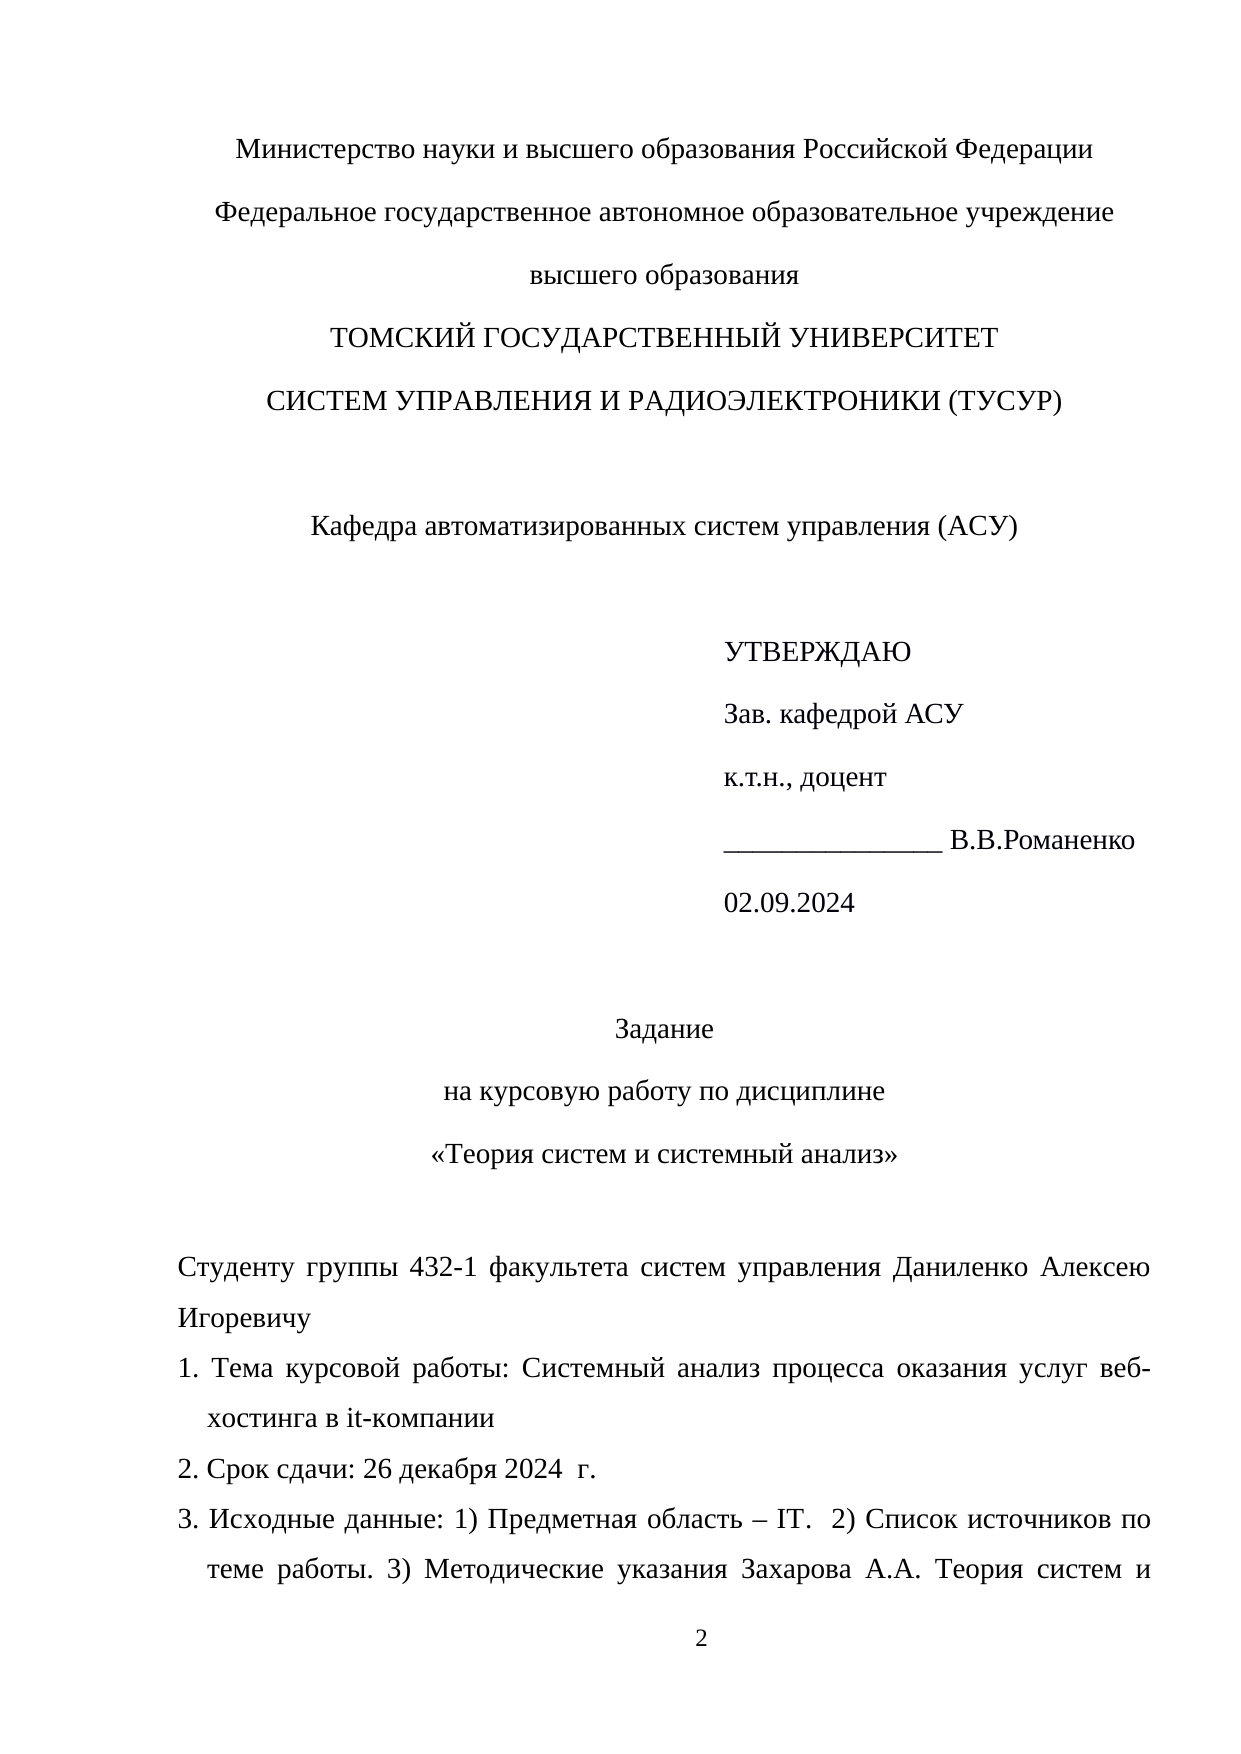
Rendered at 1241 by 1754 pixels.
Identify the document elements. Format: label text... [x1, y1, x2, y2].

text УТВЕРЖДАЮ [177, 634, 1152, 667]
text СИСТЕМ УПРАВЛЕНИЯ И РАДИОЭЛЕКТРОНИКИ (ТУСУР) [177, 383, 1152, 416]
text Студенту группы 432-1 факультета систем управления Даниленко Алексею Игоревичу [177, 1249, 1152, 1333]
text Задание [177, 1011, 1152, 1044]
text Министерство науки и высшего образования Российской Федерации [177, 131, 1152, 165]
text на курсовую работу по дисциплине [177, 1073, 1152, 1107]
text 3. Исходные данные: 1) Предметная область – IT. 2) Список источников по теме работы. 3) Методические указания Захарова А.А. Теория систем и [177, 1501, 1152, 1585]
text 2. Срок сдачи: 26 декабря 2024 г. [177, 1451, 1152, 1484]
text Кафедра автоматизированных систем управления (АСУ) [177, 508, 1152, 542]
text 02.09.2024 [177, 885, 1152, 919]
text к.т.н., доцент [177, 759, 1152, 793]
text «Теория систем и системный анализ» [177, 1136, 1152, 1170]
text Зав. кафедрой АСУ [177, 697, 1152, 730]
text 1. Тема курсовой работы: Системный анализ процесса оказания услуг веб-хостинга в it-компании [177, 1350, 1152, 1434]
text высшего образования [177, 257, 1152, 291]
text _______________ В.В.Романенко [177, 822, 1152, 856]
text Федеральное государственное автономное образовательное учреждение [177, 194, 1152, 228]
text ТОМСКИЙ ГОСУДАРСТВЕННЫЙ УНИВЕРСИТЕТ [177, 320, 1152, 353]
